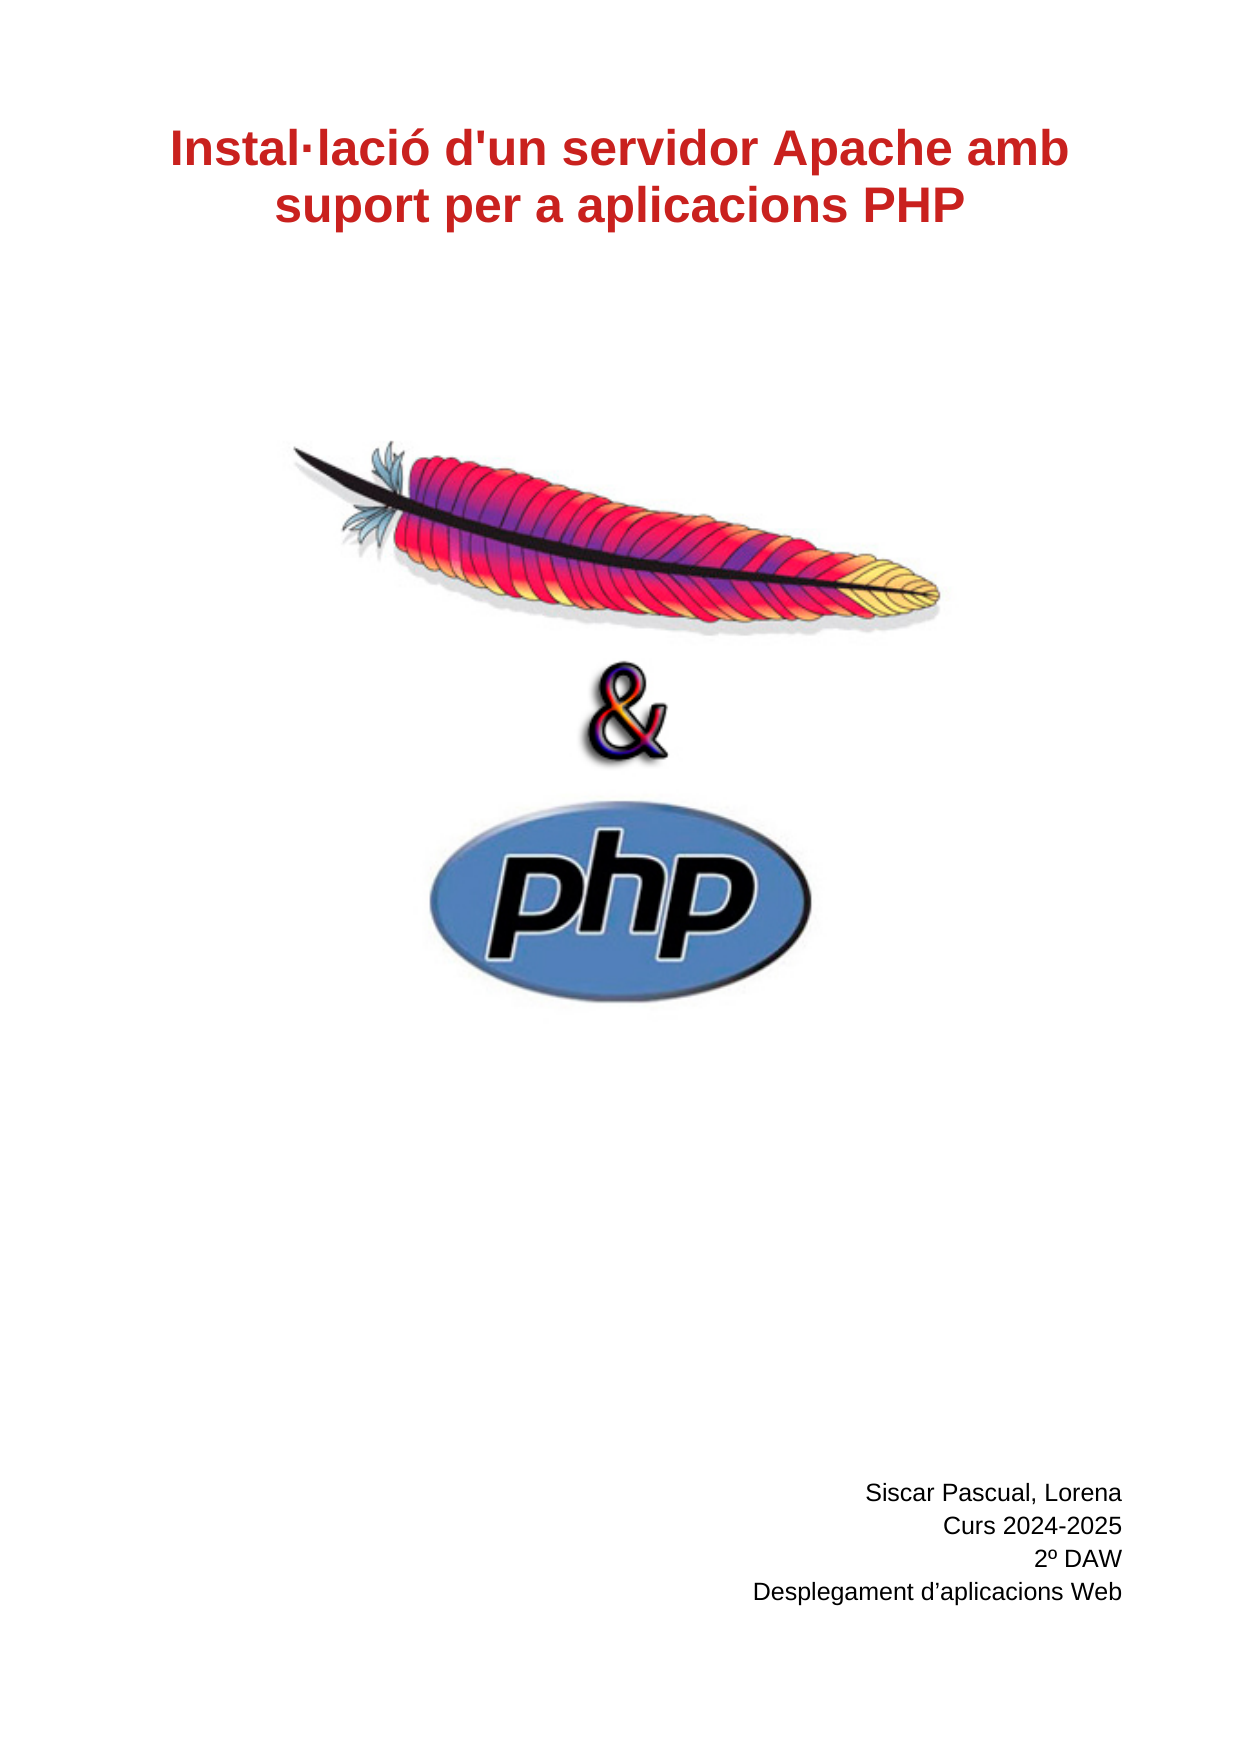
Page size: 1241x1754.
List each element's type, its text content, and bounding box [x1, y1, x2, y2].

title Instal·lació d'un servidor Apache amb suport per a aplicacions PHP [118, 118, 1122, 233]
text 2º DAW [118, 1544, 1122, 1573]
text Siscar Pascual, Lorena [118, 1478, 1122, 1507]
text Desplegament d’aplicacions Web [118, 1577, 1122, 1606]
picture [276, 427, 964, 1027]
text Curs 2024-2025 [118, 1511, 1122, 1539]
